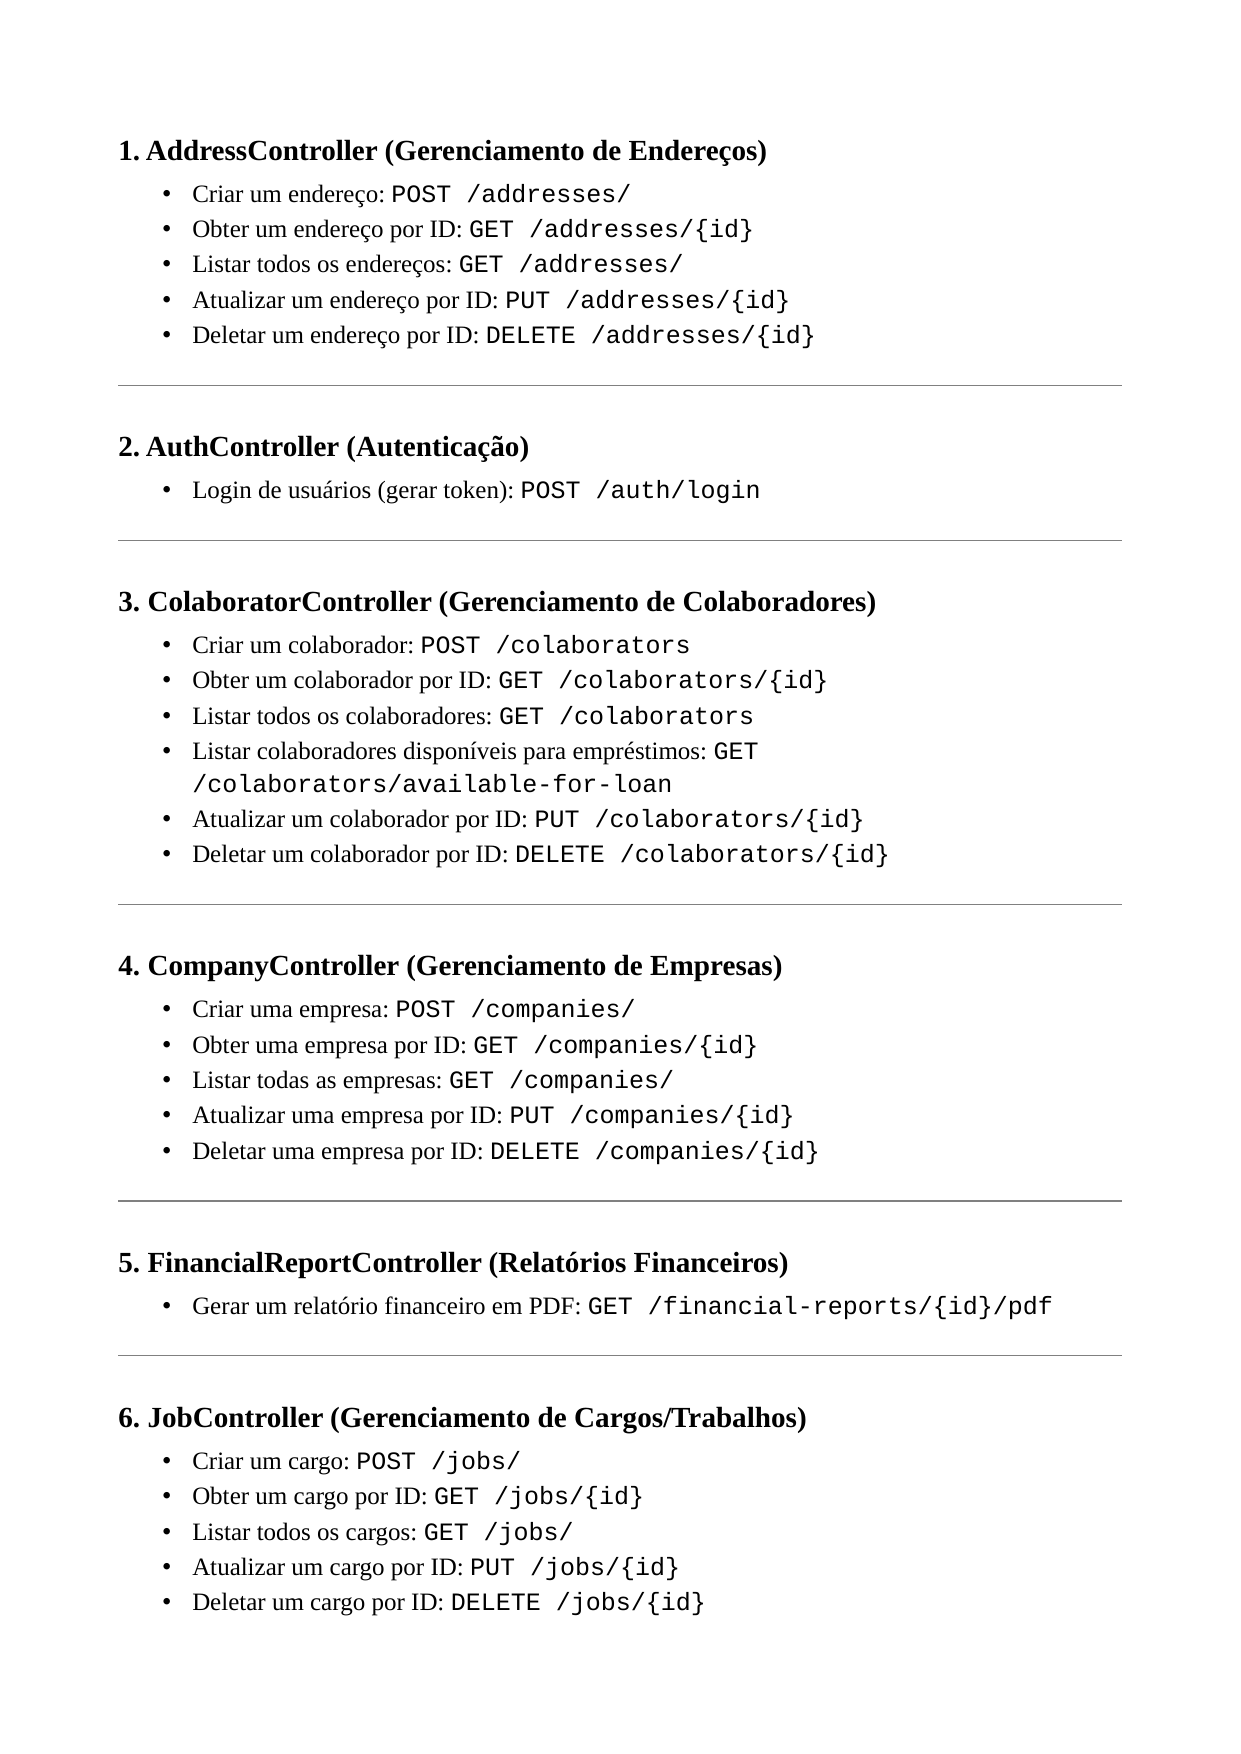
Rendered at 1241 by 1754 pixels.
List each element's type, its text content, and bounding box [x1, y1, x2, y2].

list Obter um colaborador por ID: GET /colaborators/{id} [162, 666, 1122, 696]
list Gerar um relatório financeiro em PDF: GET /financial-reports/{id}/pdf [162, 1291, 1122, 1322]
list Criar um endereço: POST /addresses/ [162, 179, 1122, 209]
list Atualizar um cargo por ID: PUT /jobs/{id} [162, 1552, 1122, 1583]
list Deletar um cargo por ID: DELETE /jobs/{id} [162, 1587, 1122, 1618]
list Criar uma empresa: POST /companies/ [162, 994, 1122, 1025]
list Obter um endereço por ID: GET /addresses/{id} [162, 214, 1122, 245]
subtitle 5. FinancialReportController (Relatórios Financeiros) [118, 1245, 1122, 1278]
subtitle 2. AuthController (Autenticação) [118, 429, 1122, 463]
list Criar um colaborador: POST /colaborators [162, 630, 1122, 661]
subtitle 3. ColaboratorController (Gerenciamento de Colaboradores) [118, 584, 1122, 618]
subtitle 4. CompanyController (Gerenciamento de Empresas) [118, 948, 1122, 982]
list Listar todos os colaboradores: GET /colaborators [162, 701, 1122, 732]
subtitle 1. AddressController (Gerenciamento de Endereços) [118, 133, 1122, 166]
list Obter uma empresa por ID: GET /companies/{id} [162, 1030, 1122, 1061]
list Listar todos os cargos: GET /jobs/ [162, 1517, 1122, 1547]
list Listar todas as empresas: GET /companies/ [162, 1065, 1122, 1096]
list Deletar um colaborador por ID: DELETE /colaborators/{id} [162, 839, 1122, 870]
list Listar colaboradores disponíveis para empréstimos: GET /colaborators/available-for-loan [162, 736, 1122, 800]
list Atualizar um colaborador por ID: PUT /colaborators/{id} [162, 804, 1122, 835]
list Obter um cargo por ID: GET /jobs/{id} [162, 1481, 1122, 1512]
list Deletar uma empresa por ID: DELETE /companies/{id} [162, 1136, 1122, 1167]
list Login de usuários (gerar token): POST /auth/login [162, 475, 1122, 506]
list Atualizar uma empresa por ID: PUT /companies/{id} [162, 1101, 1122, 1131]
list Criar um cargo: POST /jobs/ [162, 1446, 1122, 1477]
list Atualizar um endereço por ID: PUT /addresses/{id} [162, 285, 1122, 316]
list Deletar um endereço por ID: DELETE /addresses/{id} [162, 320, 1122, 351]
list Listar todos os endereços: GET /addresses/ [162, 249, 1122, 280]
subtitle 6. JobController (Gerenciamento de Cargos/Trabalhos) [118, 1400, 1122, 1433]
